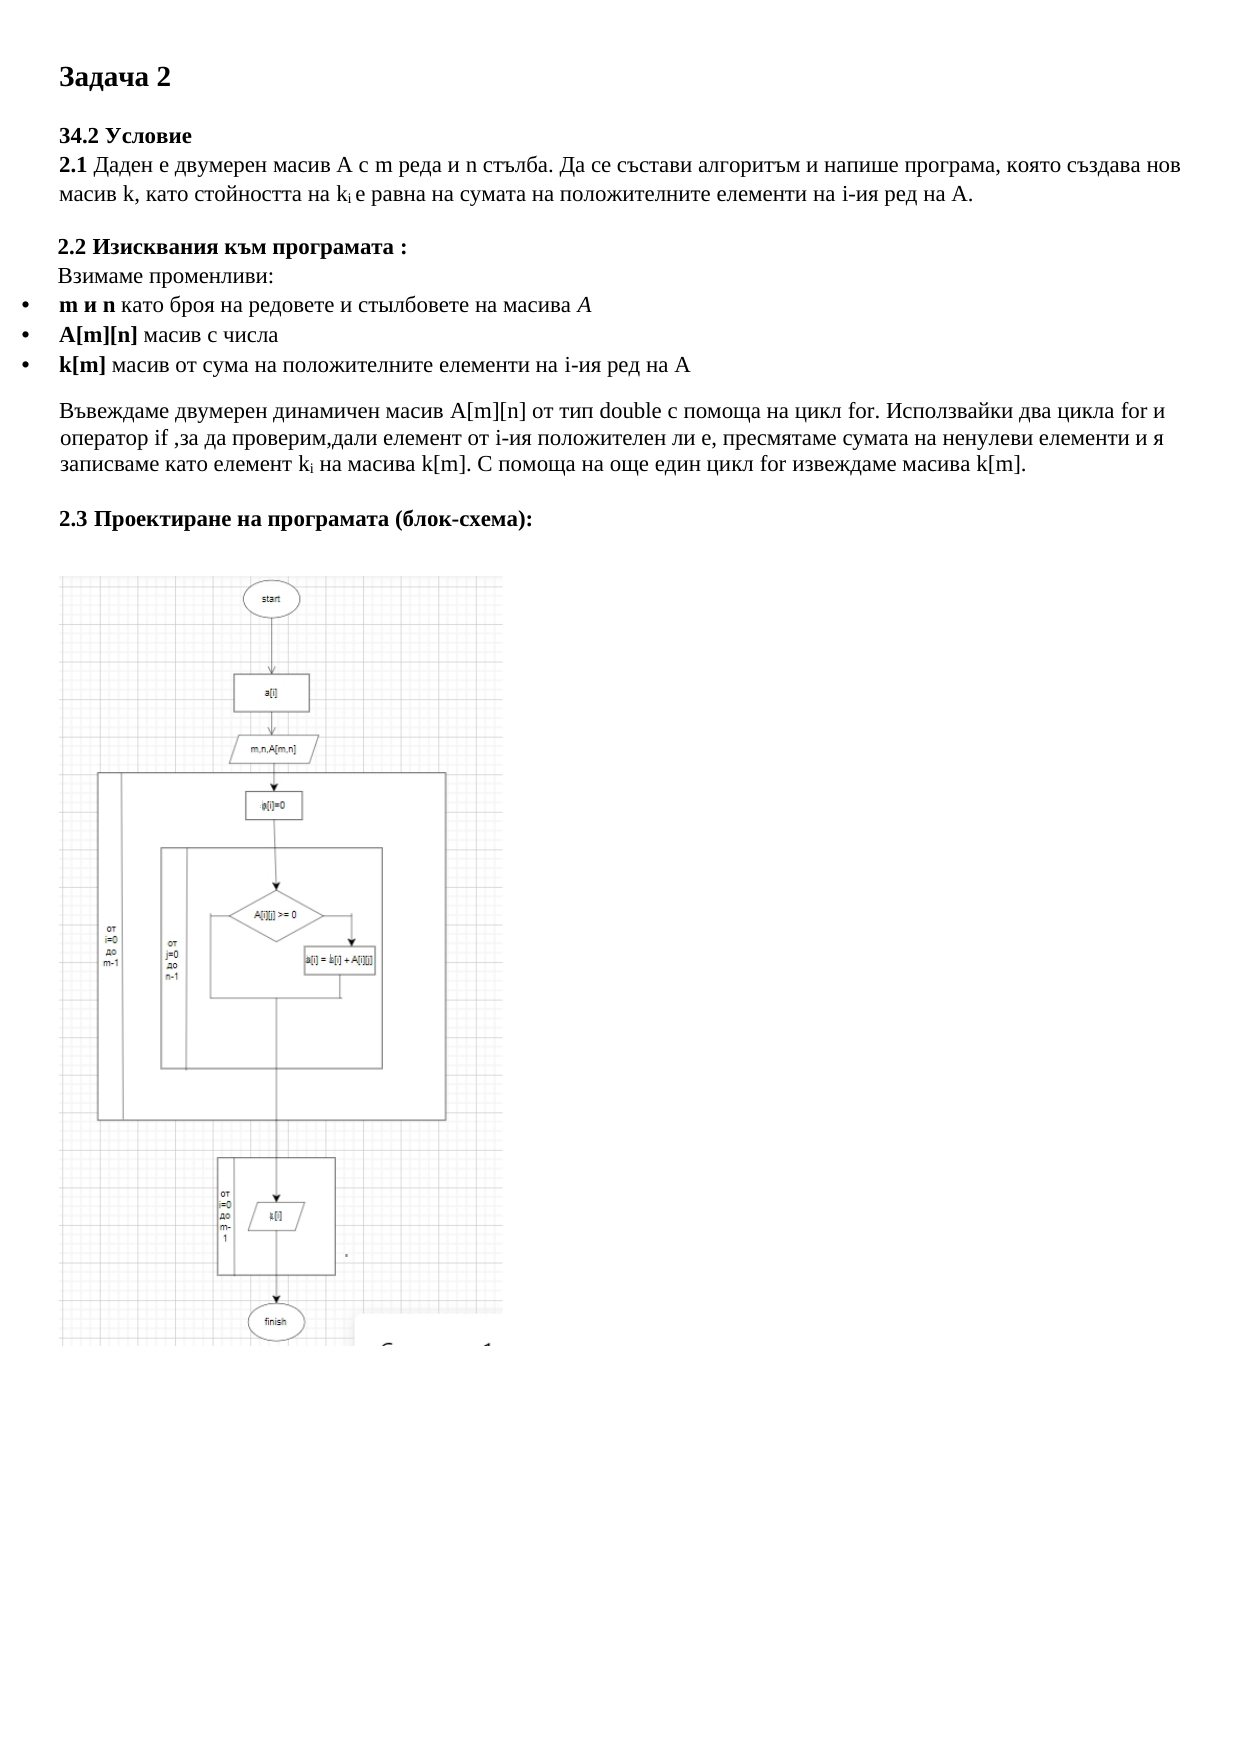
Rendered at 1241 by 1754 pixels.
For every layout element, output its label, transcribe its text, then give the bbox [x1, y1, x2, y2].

text Въвеждаме двумерен динамичен масив A[m][n] от тип double с помоща на цикл for. Исползвайки два цикла for и оператор if ,за да проверим,дали елемент от i-ия положителен ли е, пресмятаме сумата на ненулеви елементи и я записваме като елемент ki на масива k[m]. С помоща на още един цикл for извеждаме масива k[m]. [59, 398, 1187, 477]
subtitle 2.3 Проектиране на програмата (блок-схема): [59, 505, 1187, 531]
list m и n като броя на редовете и стылбовете на масива A [21, 291, 1187, 317]
list k[m] масив от сума на положителните елементи на i-ия ред на A [21, 351, 1187, 377]
text Взимаме променливи: [57, 262, 539, 288]
text 2.1 Даден е двумерен масив А с m реда и n стълба. Да се състави алгоритъм и напише програма, която създава нов масив k, като стойността на ki е равна на сумата на положителните елементи на i-ия ред на А. [59, 151, 1187, 206]
text Задача 2 [59, 59, 1187, 93]
text 2.2 Изисквания към програмата : [57, 233, 539, 259]
subtitle 34.2 Условие [59, 122, 1187, 148]
list A[m][n] масив с числа [21, 321, 1187, 348]
